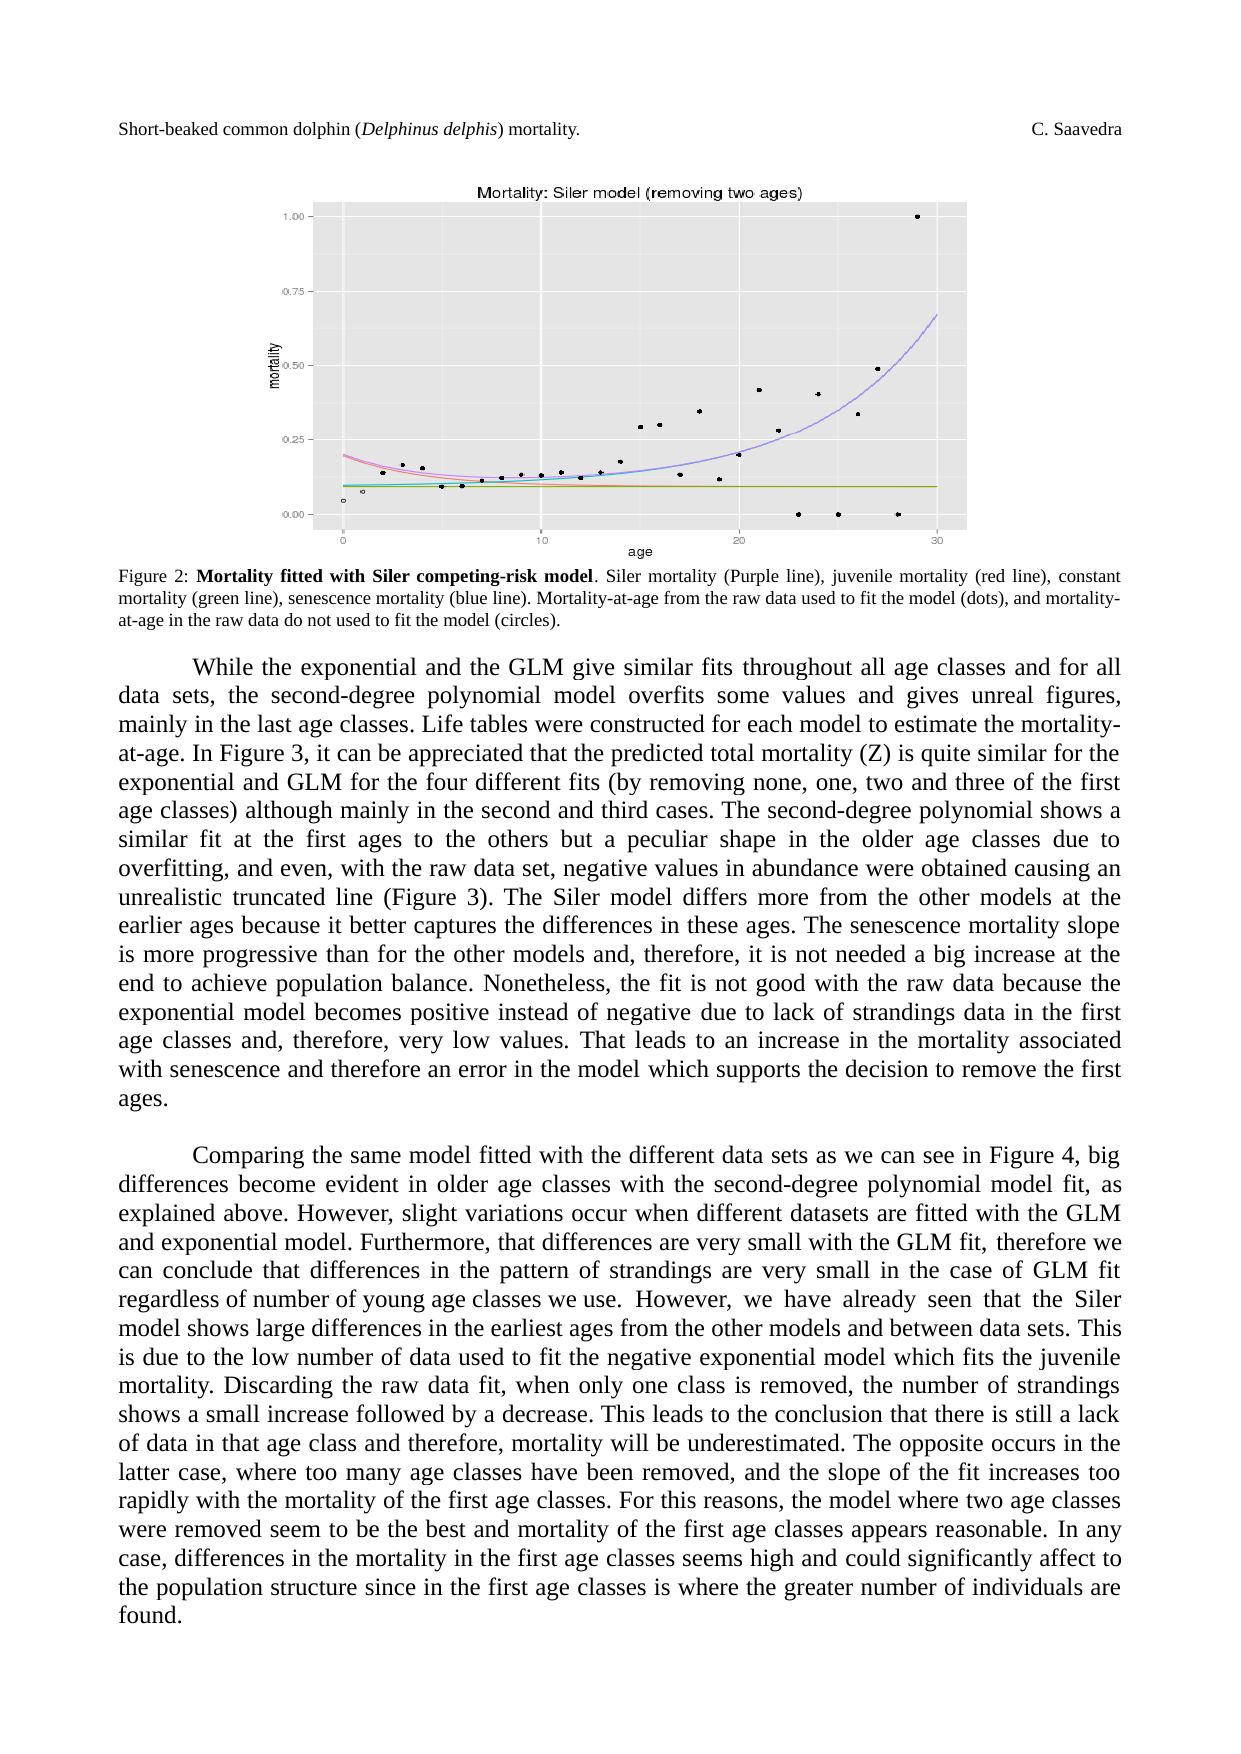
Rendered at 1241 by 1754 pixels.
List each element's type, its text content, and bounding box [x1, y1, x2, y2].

text While the exponential and the GLM give similar fits throughout all age classes and for all data sets, the second-degree polynomial model overfits some values and gives unreal figures, mainly in the last age classes. Life tables were constructed for each model to estimate the mortality-at-age. In Figure 3, it can be appreciated that the predicted total mortality (Z) is quite similar for the exponential and GLM for the four different fits (by removing none, one, two and three of the first age classes) although mainly in the second and third cases. The second-degree polynomial shows a similar fit at the first ages to the others but a peculiar shape in the older age classes due to overfitting, and even, with the raw data set, negative values in abundance were obtained causing an unrealistic truncated line (Figure 3). The Siler model differs more from the other models at the earlier ages because it better captures the differences in these ages. The senescence mortality slope is more progressive than for the other models and, therefore, it is not needed a big increase at the end to achieve population balance. Nonetheless, the fit is not good with the raw data because the exponential model becomes positive instead of negative due to lack of strandings data in the first age classes and, therefore, very low values. That leads to an increase in the mortality associated with senescence and therefore an error in the model which supports the decision to remove the first ages. [118, 652, 1122, 1112]
picture [255, 169, 985, 566]
text Figure 2: Mortality fitted with Siler competing-risk model. Siler mortality (Purple line), juvenile mortality (red line), constant mortality (green line), senescence mortality (blue line). Mortality-at-age from the raw data used to fit the model (dots), and mortality-at-age in the raw data do not used to fit the model (circles). [118, 169, 1122, 630]
text Comparing the same model fitted with the different data sets as we can see in Figure 4, big differences become evident in older age classes with the second-degree polynomial model fit, as explained above. However, slight variations occur when different datasets are fitted with the GLM and exponential model. Furthermore, that differences are very small with the GLM fit, therefore we can conclude that differences in the pattern of strandings are very small in the case of GLM fit regardless of number of young age classes we use. However, we have already seen that the Siler model shows large differences in the earliest ages from the other models and between data sets. This is due to the low number of data used to fit the negative exponential model which fits the juvenile mortality. Discarding the raw data fit, when only one class is removed, the number of strandings shows a small increase followed by a decrease. This leads to the conclusion that there is still a lack of data in that age class and therefore, mortality will be underestimated. The opposite occurs in the latter case, where too many age classes have been removed, and the slope of the fit increases too rapidly with the mortality of the first age classes. For this reasons, the model where two age classes were removed seem to be the best and mortality of the first age classes appears reasonable. In any case, differences in the mortality in the first age classes seems high and could significantly affect to the population structure since in the first age classes is where the greater number of individuals are found. [118, 1140, 1122, 1629]
